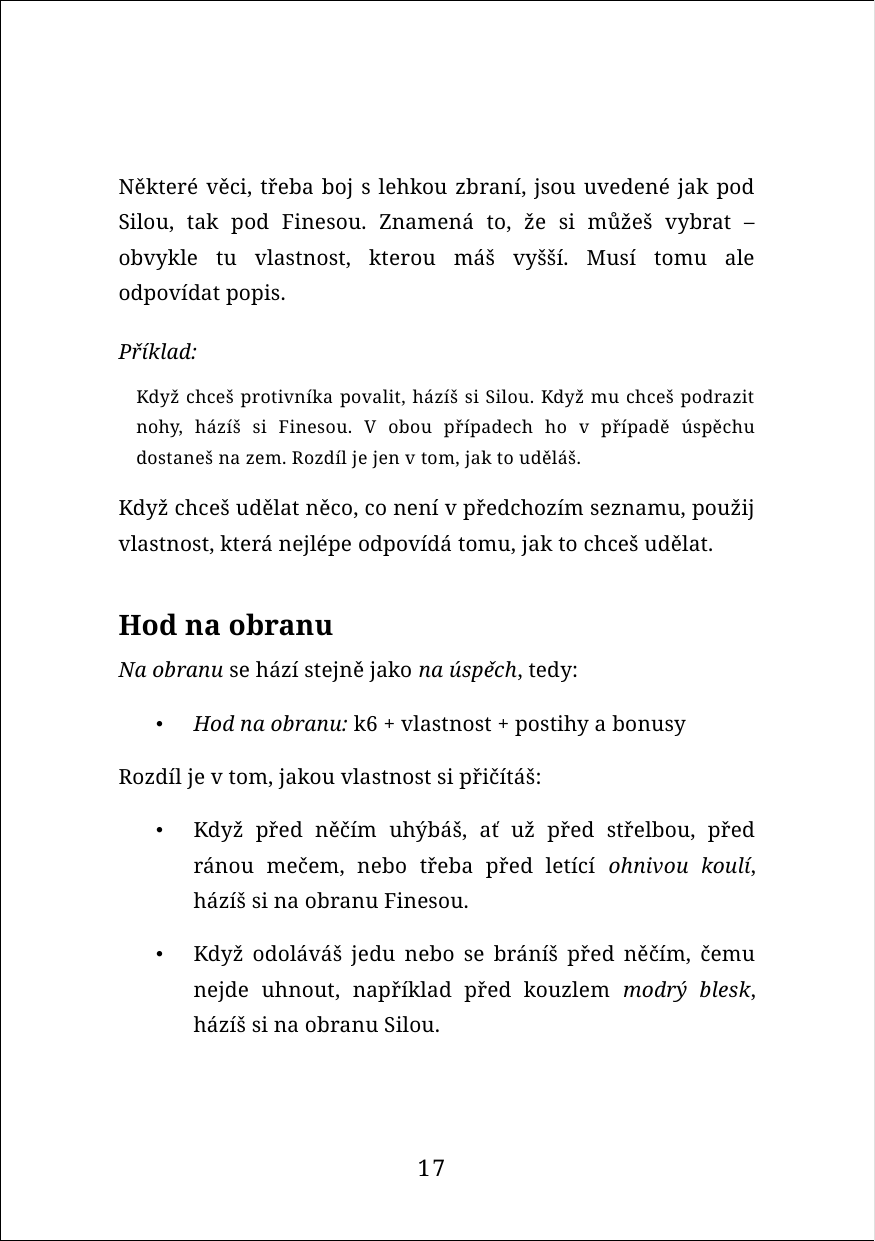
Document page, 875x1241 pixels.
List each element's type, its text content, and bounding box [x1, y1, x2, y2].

text Když chceš udělat něco, co není v předchozím seznamu, použij vlastnost, která nejlépe odpovídá tomu, jak to chceš udělat. [118, 493, 756, 557]
subtitle Hod na obranu [118, 606, 756, 644]
list Když před něčím uhýbáš, ať už před střelbou, před ránou mečem, nebo třeba před letící ohnivou koulí, házíš si na obranu Finesou. [156, 815, 756, 915]
text Rozdíl je v tom, jakou vlastnost si přičítáš: [118, 762, 756, 791]
text Když chceš protivníka povalit, házíš si Silou. Když mu chceš podrazit nohy, házíš si Finesou. V obou případech ho v případě úspěchu dostaneš na zem. Rozdíl je jen v tom, jak to uděláš. [136, 385, 756, 469]
list Hod na obranu: k6 + vlastnost + postihy a bonusy [156, 709, 756, 737]
text Příklad: [118, 337, 756, 366]
text Některé věci, třeba boj s lehkou zbraní, jsou uvedené jak pod Silou, tak pod Finesou. Znamená to, že si můžeš vybrat – obvykle tu vlastnost, kterou máš vyšší. Musí tomu ale odpovídat popis. [118, 172, 756, 307]
text Na obranu se hází stejně jako na úspěch, tedy: [118, 656, 756, 684]
list Když odoláváš jedu nebo se bráníš před něčím, čemu nejde uhnout, například před kouzlem modrý blesk, házíš si na obranu Silou. [156, 939, 756, 1039]
